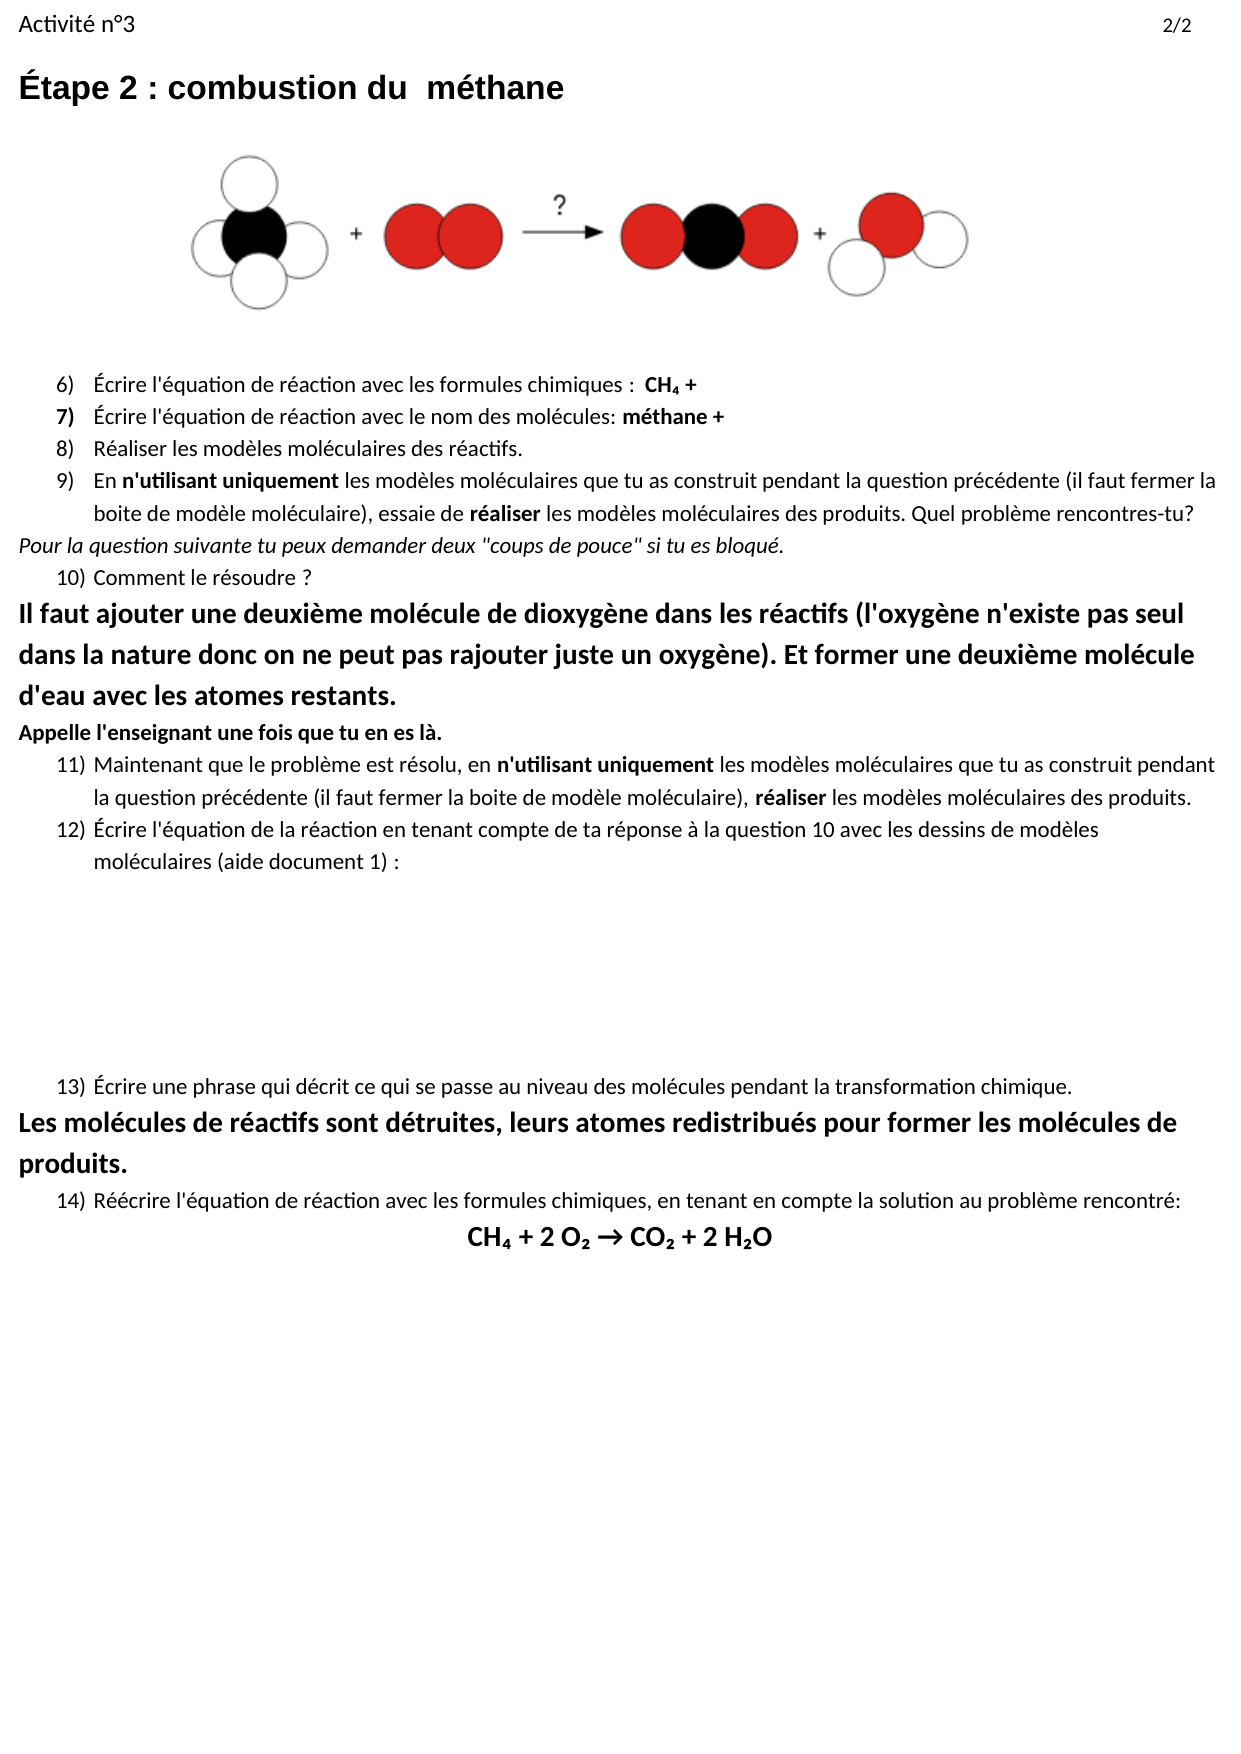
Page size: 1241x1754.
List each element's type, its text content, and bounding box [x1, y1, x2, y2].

list Maintenant que le problème est résolu, en n'utilisant uniquement les modèles moléculaires que tu as construit pendant la question précédente (il faut fermer la boite de modèle moléculaire), réaliser les modèles moléculaires des produits. [56, 750, 1221, 811]
list Écrire une phrase qui décrit ce qui se passe au niveau des molécules pendant la transformation chimique. [56, 1072, 1221, 1100]
list Réaliser les modèles moléculaires des réactifs. [56, 434, 1221, 462]
picture [135, 145, 986, 344]
text Appelle l'enseignant une fois que tu en es là. [18, 718, 1221, 746]
text Il faut ajouter une deuxième molécule de dioxygène dans les réactifs (l'oxygène n'existe pas seul dans la nature donc on ne peut pas rajouter juste un oxygène). Et former une deuxième molécule d'eau avec les atomes restants. [18, 595, 1221, 713]
list En n'utilisant uniquement les modèles moléculaires que tu as construit pendant la question précédente (il faut fermer la boite de modèle moléculaire), essaie de réaliser les modèles moléculaires des produits. Quel problème rencontres-tu? [56, 467, 1221, 527]
text Étape 2 : combustion du méthane [18, 68, 1221, 107]
text CH₄ + 2 O₂ → CO₂ + 2 H₂O [18, 1218, 1221, 1254]
text Pour la question suivante tu peux demander deux "coups de pouce" si tu es bloqué. [18, 531, 1221, 559]
list Écrire l'équation de réaction avec le nom des molécules: méthane + [56, 402, 1221, 430]
list Écrire l'équation de réaction avec les formules chimiques : CH₄ + [56, 370, 1221, 398]
list Réécrire l'équation de réaction avec les formules chimiques, en tenant en compte la solution au problème rencontré: [56, 1186, 1221, 1214]
list Écrire l'équation de la réaction en tenant compte de ta réponse à la question 10 avec les dessins de modèles moléculaires (aide document 1) : [56, 815, 1221, 875]
list Comment le résoudre ? [56, 563, 1221, 591]
text Les molécules de réactifs sont détruites, leurs atomes redistribués pour former les molécules de produits. [18, 1104, 1221, 1181]
